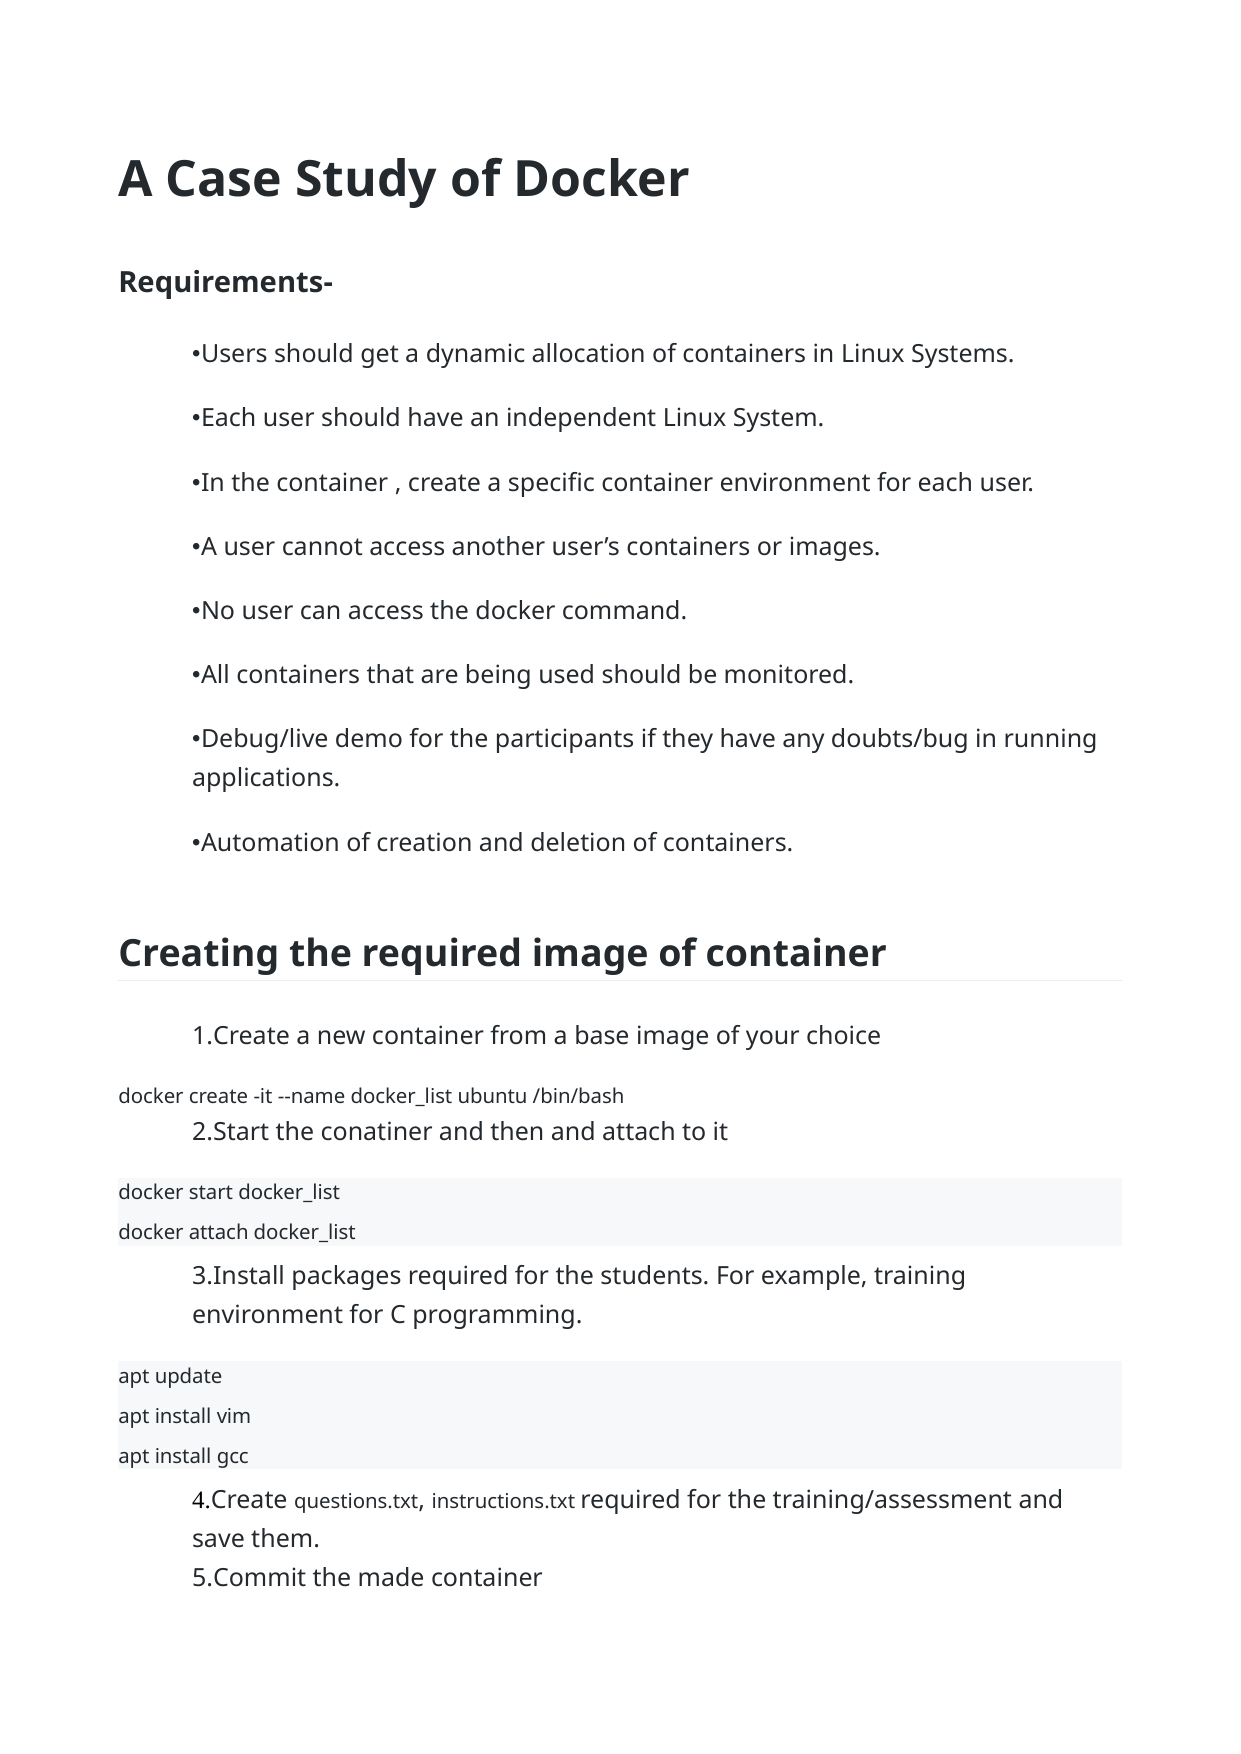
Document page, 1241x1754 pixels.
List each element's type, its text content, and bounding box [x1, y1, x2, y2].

list Create questions.txt, instructions.txt required for the training/assessment and save them. [118, 1482, 1122, 1555]
text apt install vim [118, 1401, 1122, 1429]
list No user can access the docker command. [118, 592, 1122, 627]
list Create a new container from a base image of your choice [118, 1018, 1122, 1052]
subtitle Creating the required image of container [118, 926, 1122, 980]
text apt install gcc [118, 1441, 1122, 1469]
text apt update [118, 1361, 1122, 1389]
list All containers that are being used should be monitored. [118, 657, 1122, 691]
subtitle A Case Study of Docker [118, 143, 1122, 211]
list Commit the made container [118, 1560, 1122, 1594]
subtitle Requirements- [118, 261, 1122, 301]
list Users should get a dynamic allocation of containers in Linux Systems. [118, 336, 1122, 370]
text docker attach docker_list [118, 1218, 1122, 1246]
text docker start docker_list [118, 1178, 1122, 1205]
list Start the conatiner and then and attach to it [118, 1113, 1122, 1148]
list A user cannot access another user’s containers or images. [118, 528, 1122, 562]
list Debug/live demo for the participants if they have any doubts/bug in running applications. [118, 721, 1122, 794]
text docker create -it --name docker_list ubuntu /bin/bash [118, 1082, 1122, 1109]
list Install packages required for the students. For example, training environment for C programming. [118, 1258, 1122, 1331]
list In the container , create a specific container environment for each user. [118, 464, 1122, 498]
list Each user should have an independent Linux System. [118, 400, 1122, 434]
list Automation of creation and deletion of containers. [118, 824, 1122, 858]
